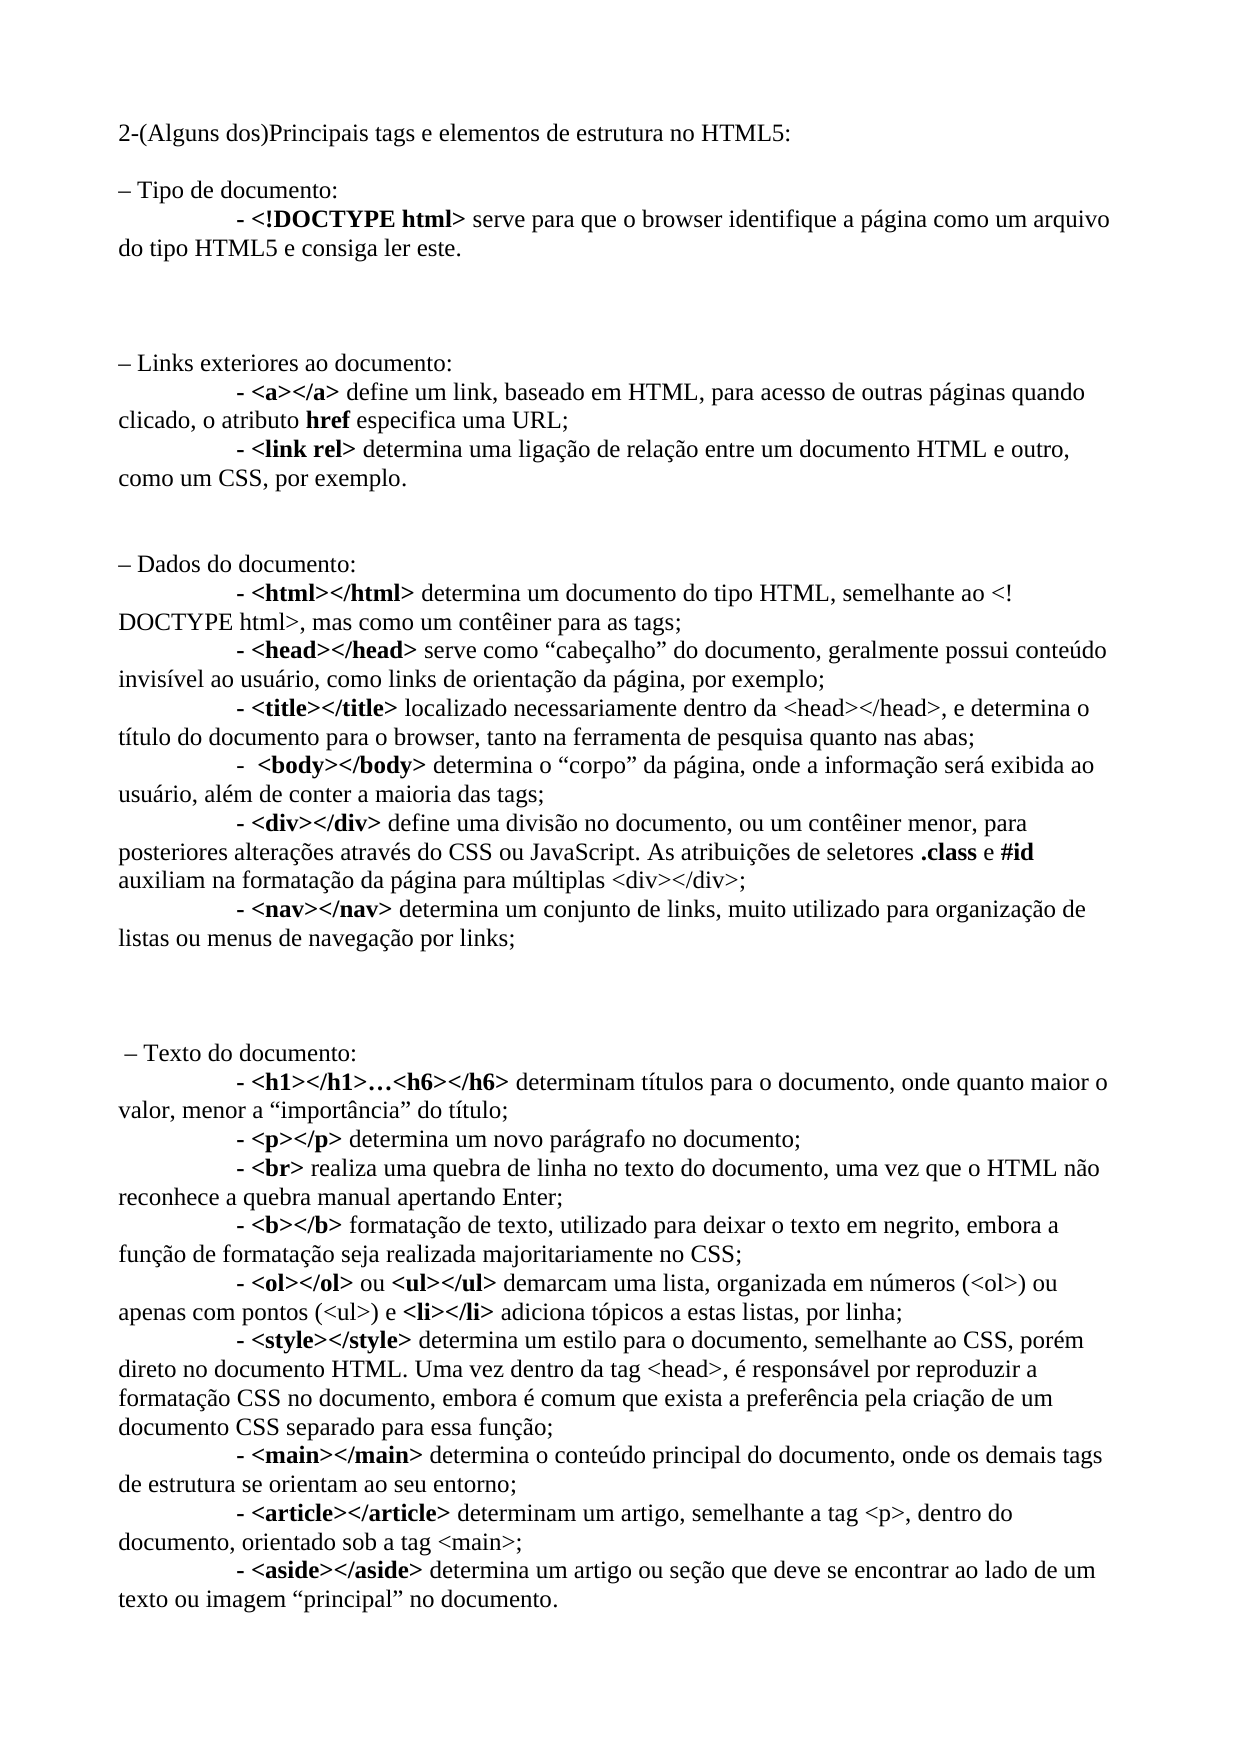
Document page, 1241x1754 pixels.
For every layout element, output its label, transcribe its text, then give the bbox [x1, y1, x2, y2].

text - <body></body> determina o “corpo” da página, onde a informação será exibida ao usuário, além de conter a maioria das tags; [118, 751, 1122, 808]
text - <a></a> define um link, baseado em HTML, para acesso de outras páginas quando clicado, o atributo href especifica uma URL; [118, 377, 1122, 434]
text - <!DOCTYPE html> serve para que o browser identifique a página como um arquivo do tipo HTML5 e consiga ler este. [118, 204, 1122, 262]
text – Dados do documento: [118, 521, 1122, 578]
text - <ol></ol> ou <ul></ul> demarcam uma lista, organizada em números (<ol>) ou apenas com pontos (<ul>) e <li></li> adiciona tópicos a estas listas, por linha; [118, 1268, 1122, 1326]
text - <head></head> serve como “cabeçalho” do documento, geralmente possui conteúdo invisível ao usuário, como links de orientação da página, por exemplo; [118, 636, 1122, 693]
text - <br> realiza uma quebra de linha no texto do documento, uma vez que o HTML não reconhece a quebra manual apertando Enter; [118, 1153, 1122, 1211]
text - <p></p> determina um novo parágrafo no documento; [118, 1124, 1122, 1153]
text - <aside></aside> determina um artigo ou seção que deve se encontrar ao lado de um texto ou imagem “principal” no documento. [118, 1556, 1122, 1613]
text - <link rel> determina uma ligação de relação entre um documento HTML e outro, como um CSS, por exemplo. [118, 434, 1122, 492]
text – Tipo de documento: [118, 176, 1122, 204]
text - <title></title> localizado necessariamente dentro da <head></head>, e determina o título do documento para o browser, tanto na ferramenta de pesquisa quanto nas abas; [118, 693, 1122, 751]
text – Texto do documento: [118, 1038, 1122, 1067]
text - <h1></h1>…<h6></h6> determinam títulos para o documento, onde quanto maior o valor, menor a “importância” do título; [118, 1067, 1122, 1124]
text - <b></b> formatação de texto, utilizado para deixar o texto em negrito, embora a função de formatação seja realizada majoritariamente no CSS; [118, 1211, 1122, 1268]
text - <style></style> determina um estilo para o documento, semelhante ao CSS, porém direto no documento HTML. Uma vez dentro da tag <head>, é responsável por reproduzir a formatação CSS no documento, embora é comum que exista a preferência pela criação de um documento CSS separado para essa função; [118, 1326, 1122, 1441]
text - <div></div> define uma divisão no documento, ou um contêiner menor, para posteriores alterações através do CSS ou JavaScript. As atribuições de seletores .class e #id auxiliam na formatação da página para múltiplas <div></div>; [118, 808, 1122, 894]
text 2-(Alguns dos)Principais tags e elementos de estrutura no HTML5: [118, 118, 1122, 147]
text - <html></html> determina um documento do tipo HTML, semelhante ao <!DOCTYPE html>, mas como um contêiner para as tags; [118, 578, 1122, 636]
text - <main></main> determina o conteúdo principal do documento, onde os demais tags de estrutura se orientam ao seu entorno; [118, 1441, 1122, 1498]
text - <nav></nav> determina um conjunto de links, muito utilizado para organização de listas ou menus de navegação por links; [118, 894, 1122, 952]
text - <article></article> determinam um artigo, semelhante a tag <p>, dentro do documento, orientado sob a tag <main>; [118, 1498, 1122, 1556]
text – Links exteriores ao documento: [118, 348, 1122, 377]
